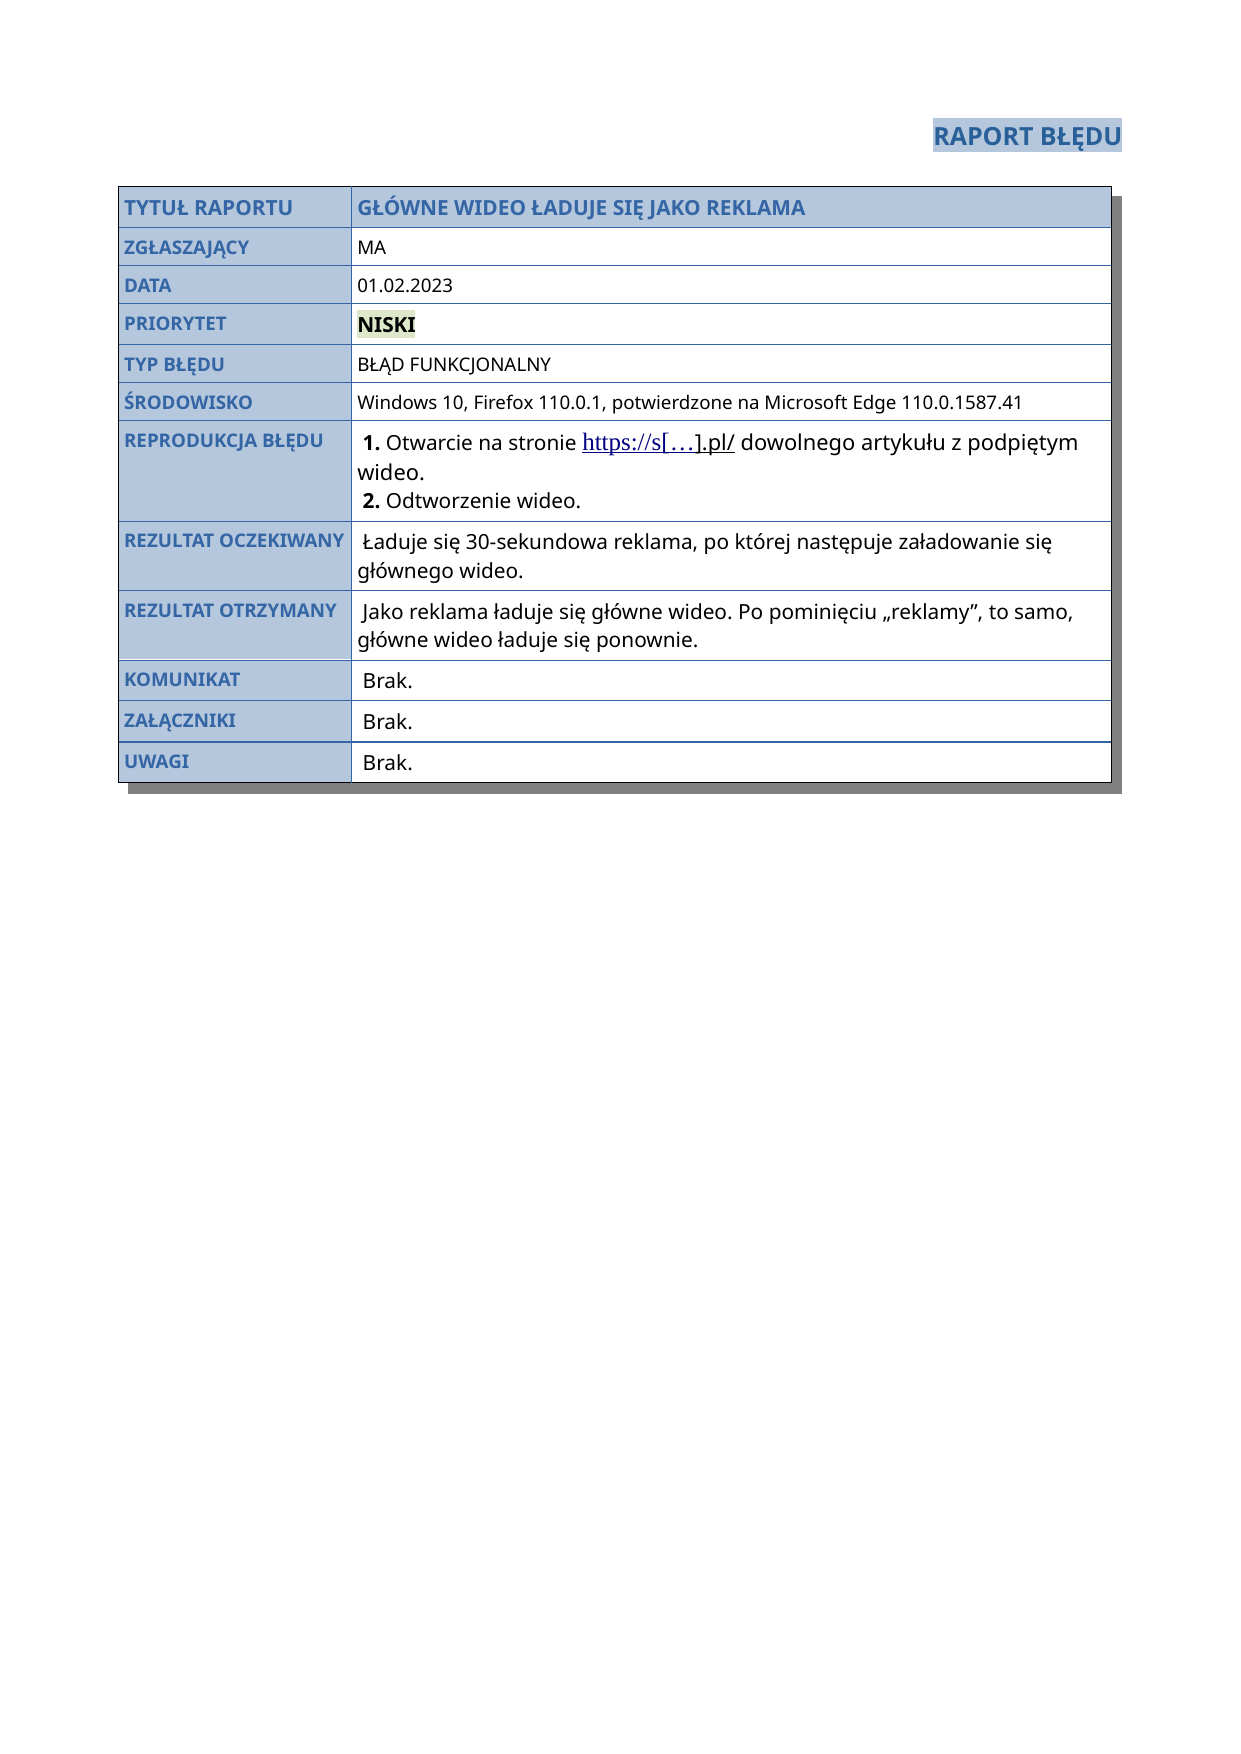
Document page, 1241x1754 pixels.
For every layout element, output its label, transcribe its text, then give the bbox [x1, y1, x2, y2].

table_cell BŁĄD FUNKCJONALNY [352, 345, 1111, 382]
table_cell REZULTAT OTRZYMANY [119, 591, 351, 659]
table_header GŁÓWNE WIDEO ŁADUJE SIĘ JAKO REKLAMA [352, 187, 1111, 227]
table_cell DATA [119, 266, 351, 303]
table_cell Windows 10, Firefox 110.0.1, potwierdzone na Microsoft Edge 110.0.1587.41 [352, 383, 1111, 420]
table_cell Brak. [352, 701, 1111, 741]
table_cell 1. Otwarcie na stronie https://s[…].pl/ dowolnego artykułu z podpiętym wideo. 2. Odtworzenie wideo. [352, 421, 1111, 521]
table_cell UWAGI [119, 743, 351, 782]
table_cell KOMUNIKAT [119, 661, 351, 700]
table_cell Ładuje się 30-sekundowa reklama, po której następuje załadowanie się głównego wideo. [352, 522, 1111, 590]
table_cell 01.02.2023 [352, 266, 1111, 303]
table_header TYTUŁ RAPORTU [119, 187, 351, 227]
table_cell REZULTAT OCZEKIWANY [119, 522, 351, 590]
table_cell NISKI [352, 304, 1111, 344]
table_cell TYP BŁĘDU [119, 345, 351, 382]
table_cell Jako reklama ładuje się główne wideo. Po pominięciu „reklamy”, to samo, główne wideo ładuje się ponownie. [352, 591, 1111, 659]
table_cell REPRODUKCJA BŁĘDU [119, 421, 351, 521]
table_cell ŚRODOWISKO [119, 383, 351, 420]
table_cell ZAŁĄCZNIKI [119, 701, 351, 741]
table_cell Brak. [352, 743, 1111, 782]
table_cell ZGŁASZAJĄCY [119, 228, 351, 265]
text RAPORT BŁĘDU [118, 118, 1122, 152]
table_cell MA [352, 228, 1111, 265]
table_cell Brak. [352, 661, 1111, 700]
table_cell PRIORYTET [119, 304, 351, 344]
